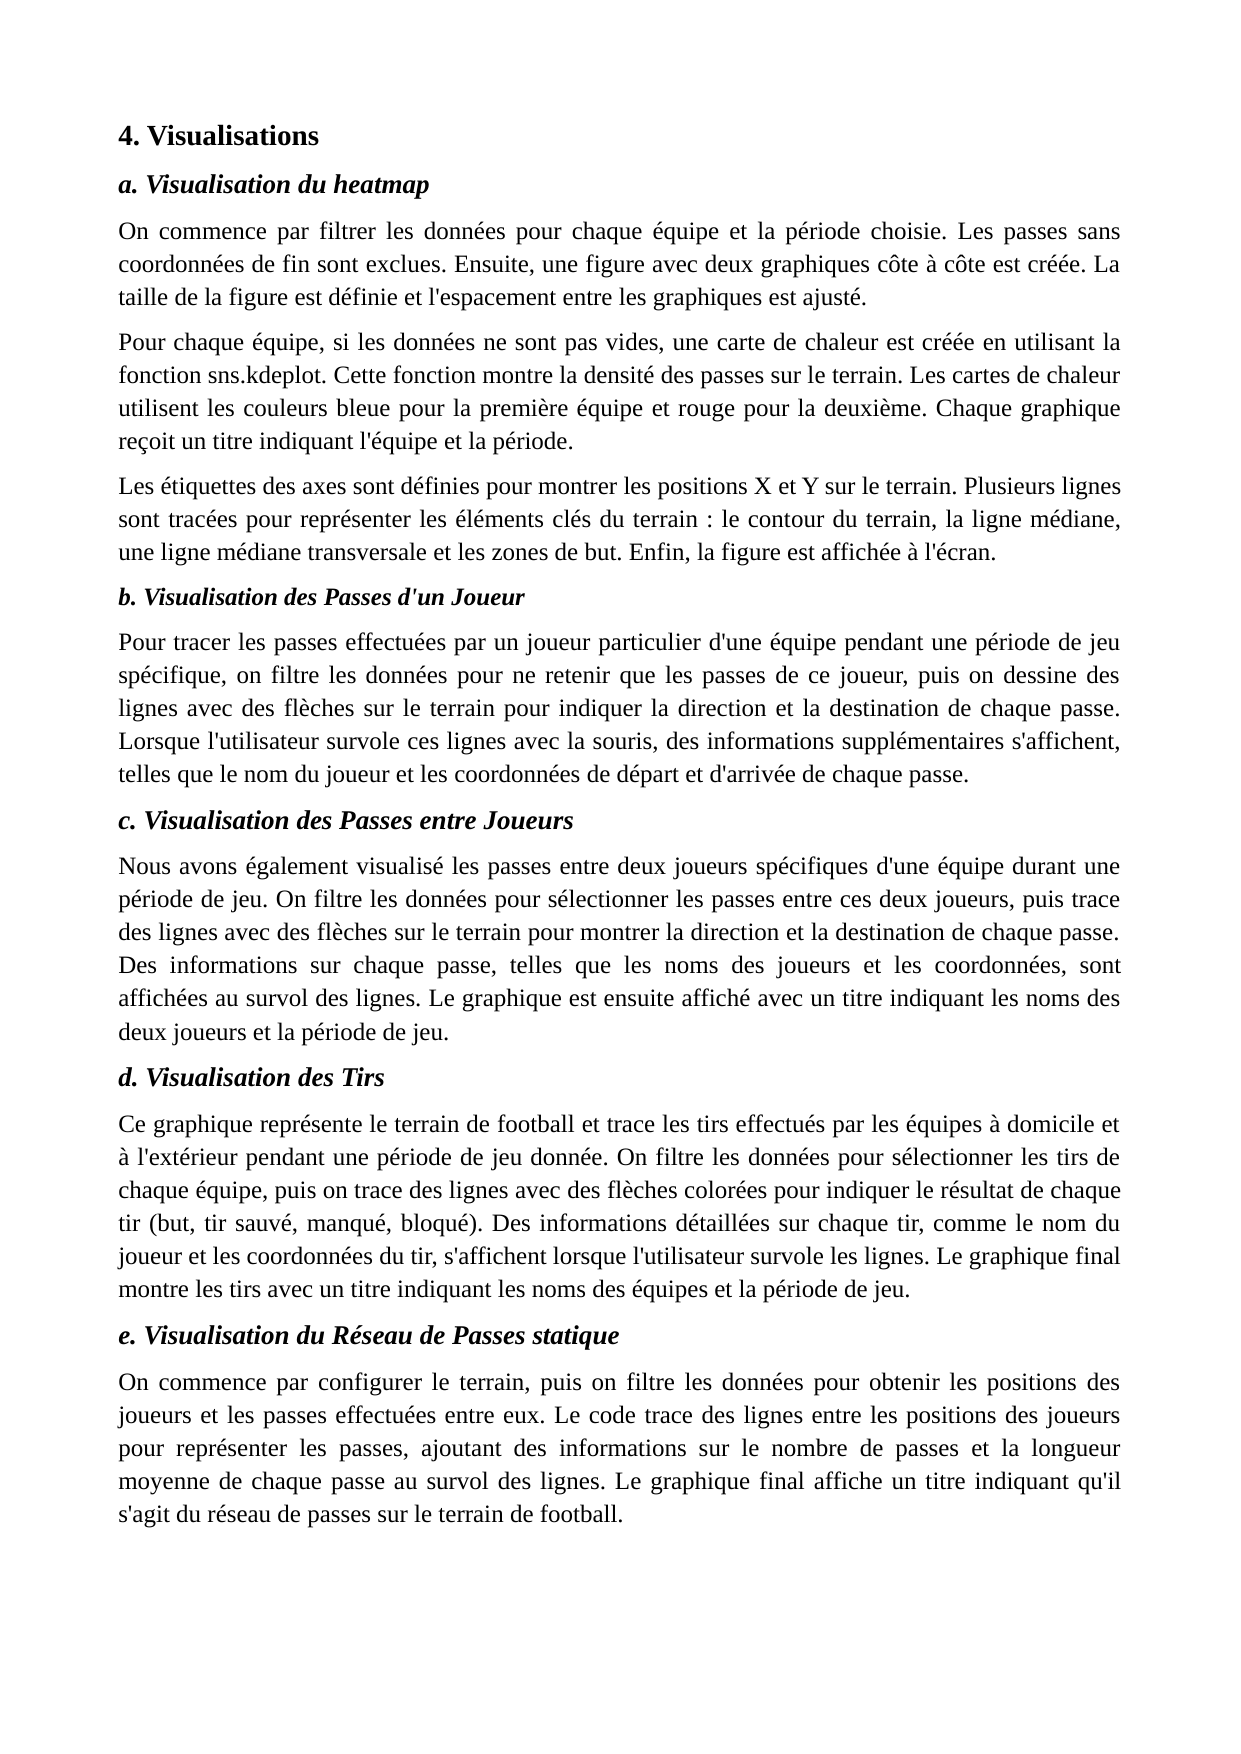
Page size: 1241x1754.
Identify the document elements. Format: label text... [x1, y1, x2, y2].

text Les étiquettes des axes sont définies pour montrer les positions X et Y sur le terrain. Plusieurs lignes sont tracées pour représenter les éléments clés du terrain : le contour du terrain, la ligne médiane, une ligne médiane transversale et les zones de but. Enfin, la figure est affichée à l'écran. [118, 471, 1122, 566]
text On commence par filtrer les données pour chaque équipe et la période choisie. Les passes sans coordonnées de fin sont exclues. Ensuite, une figure avec deux graphiques côte à côte est créée. La taille de la figure est définie et l'espacement entre les graphiques est ajusté. [118, 216, 1122, 311]
text Ce graphique représente le terrain de football et trace les tirs effectués par les équipes à domicile et à l'extérieur pendant une période de jeu donnée. On filtre les données pour sélectionner les tirs de chaque équipe, puis on trace des lignes avec des flèches colorées pour indiquer le résultat de chaque tir (but, tir sauvé, manqué, bloqué). Des informations détaillées sur chaque tir, comme le nom du joueur et les coordonnées du tir, s'affichent lorsque l'utilisateur survole les lignes. Le graphique final montre les tirs avec un titre indiquant les noms des équipes et la période de jeu. [118, 1109, 1122, 1303]
text e. Visualisation du Réseau de Passes statique [118, 1319, 1122, 1350]
text Nous avons également visualisé les passes entre deux joueurs spécifiques d'une équipe durant une période de jeu. On filtre les données pour sélectionner les passes entre ces deux joueurs, puis trace des lignes avec des flèches sur le terrain pour montrer la direction et la destination de chaque passe. Des informations sur chaque passe, telles que les noms des joueurs et les coordonnées, sont affichées au survol des lignes. Le graphique est ensuite affiché avec un titre indiquant les noms des deux joueurs et la période de jeu. [118, 851, 1122, 1045]
text Pour chaque équipe, si les données ne sont pas vides, une carte de chaleur est créée en utilisant la fonction sns.kdeplot. Cette fonction montre la densité des passes sur le terrain. Les cartes de chaleur utilisent les couleurs bleue pour la première équipe et rouge pour la deuxième. Chaque graphique reçoit un titre indiquant l'équipe et la période. [118, 327, 1122, 455]
text Pour tracer les passes effectuées par un joueur particulier d'une équipe pendant une période de jeu spécifique, on filtre les données pour ne retenir que les passes de ce joueur, puis on dessine des lignes avec des flèches sur le terrain pour indiquer la direction et la destination de chaque passe. Lorsque l'utilisateur survole ces lignes avec la souris, des informations supplémentaires s'affichent, telles que le nom du joueur et les coordonnées de départ et d'arrivée de chaque passe. [118, 627, 1122, 788]
text d. Visualisation des Tirs [118, 1061, 1122, 1093]
text c. Visualisation des Passes entre Joueurs [118, 804, 1122, 835]
text a. Visualisation du heatmap [118, 168, 1122, 200]
text 4. Visualisations [118, 118, 1122, 152]
text On commence par configurer le terrain, puis on filtre les données pour obtenir les positions des joueurs et les passes effectuées entre eux. Le code trace des lignes entre les positions des joueurs pour représenter les passes, ajoutant des informations sur le nombre de passes et la longueur moyenne de chaque passe au survol des lignes. Le graphique final affiche un titre indiquant qu'il s'agit du réseau de passes sur le terrain de football. [118, 1367, 1122, 1527]
text b. Visualisation des Passes d'un Joueur [118, 582, 1122, 611]
